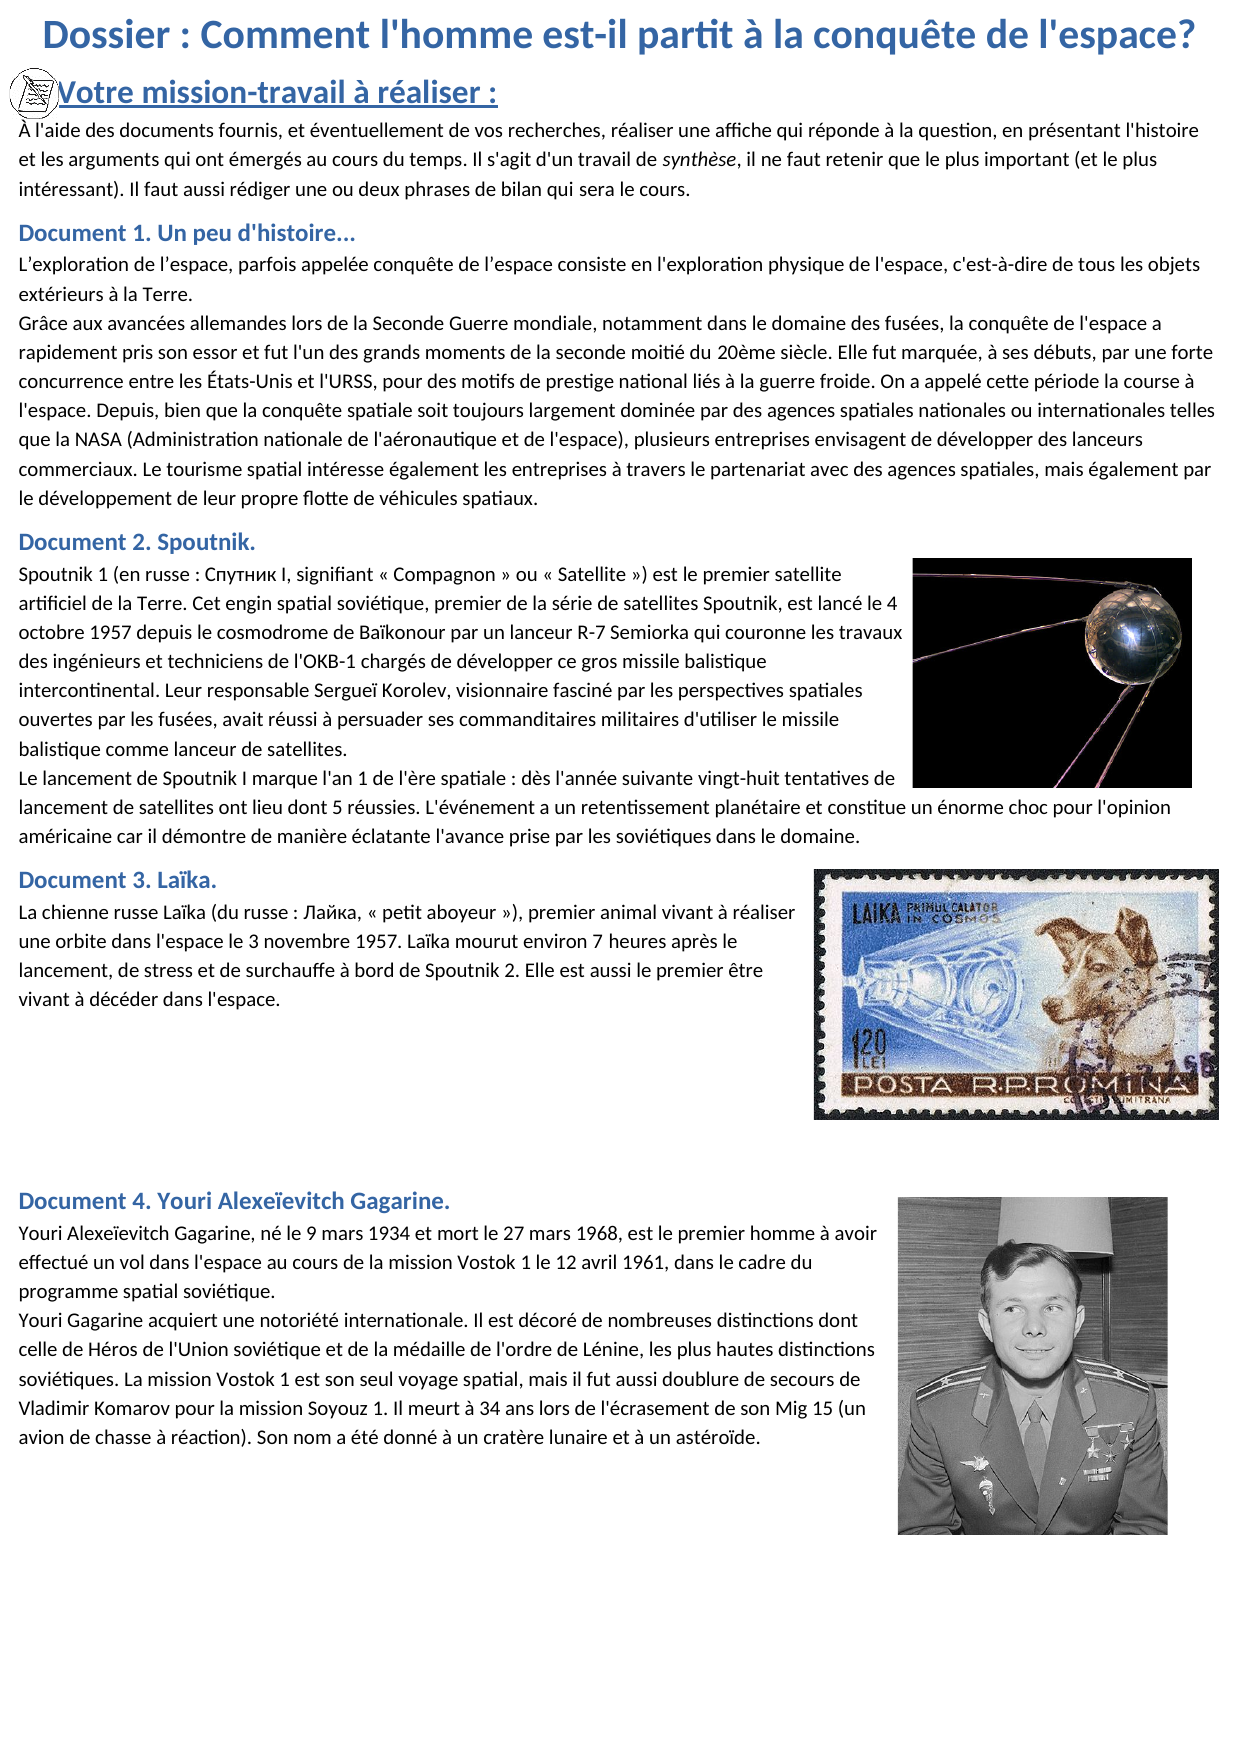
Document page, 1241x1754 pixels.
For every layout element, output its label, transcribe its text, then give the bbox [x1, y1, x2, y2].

picture [897, 1197, 1168, 1535]
text Youri Alexeïevitch Gagarine, né le 9 mars 1934 et mort le 27 mars 1968, est le premier homme à avoir effectué un vol dans l'espace au cours de la mission Vostok 1 le 12 avril 1961, dans le cadre du programme spatial soviétique. [18, 1220, 897, 1304]
text Le lancement de Spoutnik I marque l'an 1 de l'ère spatiale : dès l'année suivante vingt-huit tentatives de lancement de satellites ont lieu dont 5 réussies. L'événement a un retentissement planétaire et constitue un énorme choc pour l'opinion américaine car il démontre de manière éclatante l'avance prise par les soviétiques dans le domaine. [18, 765, 1221, 849]
text La chienne russe Laïka (du russe : Лайка, « petit aboyeur »), premier animal vivant à réaliser une orbite dans l'espace le 3 novembre 1957. Laïka mourut environ 7 heures après le lancement, de stress et de surchauffe à bord de Spoutnik 2. Elle est aussi le premier être vivant à décéder dans l'espace. [18, 899, 813, 1012]
text Document 1. Un peu d'histoire... [18, 217, 1221, 247]
text Votre mission-travail à réaliser : [59, 71, 1221, 111]
text Document 4. Youri Alexeïevitch Gagarine. [18, 1185, 1221, 1216]
text À l'aide des documents fournis, et éventuellement de vos recherches, réaliser une affiche qui réponde à la question, en présentant l'histoire et les arguments qui ont émergés au cours du temps. Il s'agit d'un travail de synthèse, il ne faut retenir que le plus important (et le plus intéressant). Il faut aussi rédiger une ou deux phrases de bilan qui sera le cours. [18, 117, 1221, 201]
title Dossier : Comment l'homme est-il partit à la conquête de l'espace? [18, 8, 1221, 59]
text Grâce aux avancées allemandes lors de la Seconde Guerre mondiale, notamment dans le domaine des fusées, la conquête de l'espace a rapidement pris son essor et fut l'un des grands moments de la seconde moitié du 20ème siècle. Elle fut marquée, à ses débuts, par une forte concurrence entre les États-Unis et l'URSS, pour des motifs de prestige national liés à la guerre froide. On a appelé cette période la course à l'espace. Depuis, bien que la conquête spatiale soit toujours largement dominée par des agences spatiales nationales ou internationales telles que la NASA (Administration nationale de l'aéronautique et de l'espace), plusieurs entreprises envisagent de développer des lanceurs commerciaux. Le tourisme spatial intéresse également les entreprises à travers le partenariat avec des agences spatiales, mais également par le développement de leur propre flotte de véhicules spatiaux. [18, 310, 1221, 510]
text L’exploration de l’espace, parfois appelée conquête de l’espace consiste en l'exploration physique de l'espace, c'est-à-dire de tous les objets extérieurs à la Terre. [18, 252, 1221, 306]
picture [9, 68, 59, 119]
picture [813, 869, 1219, 1120]
text Youri Gagarine acquiert une notoriété internationale. Il est décoré de nombreuses distinctions dont celle de Héros de l'Union soviétique et de la médaille de l'ordre de Lénine, les plus hautes distinctions soviétiques. La mission Vostok 1 est son seul voyage spatial, mais il fut aussi doublure de secours de Vladimir Komarov pour la mission Soyouz 1. Il meurt à 34 ans lors de l'écrasement de son Mig 15 (un avion de chasse à réaction). Son nom a été donné à un cratère lunaire et à un astéroïde. [18, 1307, 897, 1449]
text Document 3. Laïka. [18, 864, 1221, 895]
text Document 2. Spoutnik. [18, 526, 1221, 556]
text Spoutnik 1 (en russe : Спутник I, signifiant « Compagnon » ou « Satellite ») est le premier satellite artificiel de la Terre. Cet engin spatial soviétique, premier de la série de satellites Spoutnik, est lancé le 4 octobre 1957 depuis le cosmodrome de Baïkonour par un lanceur R-7 Semiorka qui couronne les travaux des ingénieurs et techniciens de l'OKB-1 chargés de développer ce gros missile balistique intercontinental. Leur responsable Sergueï Korolev, visionnaire fasciné par les perspectives spatiales ouvertes par les fusées, avait réussi à persuader ses commanditaires militaires d'utiliser le missile balistique comme lanceur de satellites. [18, 561, 912, 761]
picture [912, 558, 1192, 788]
